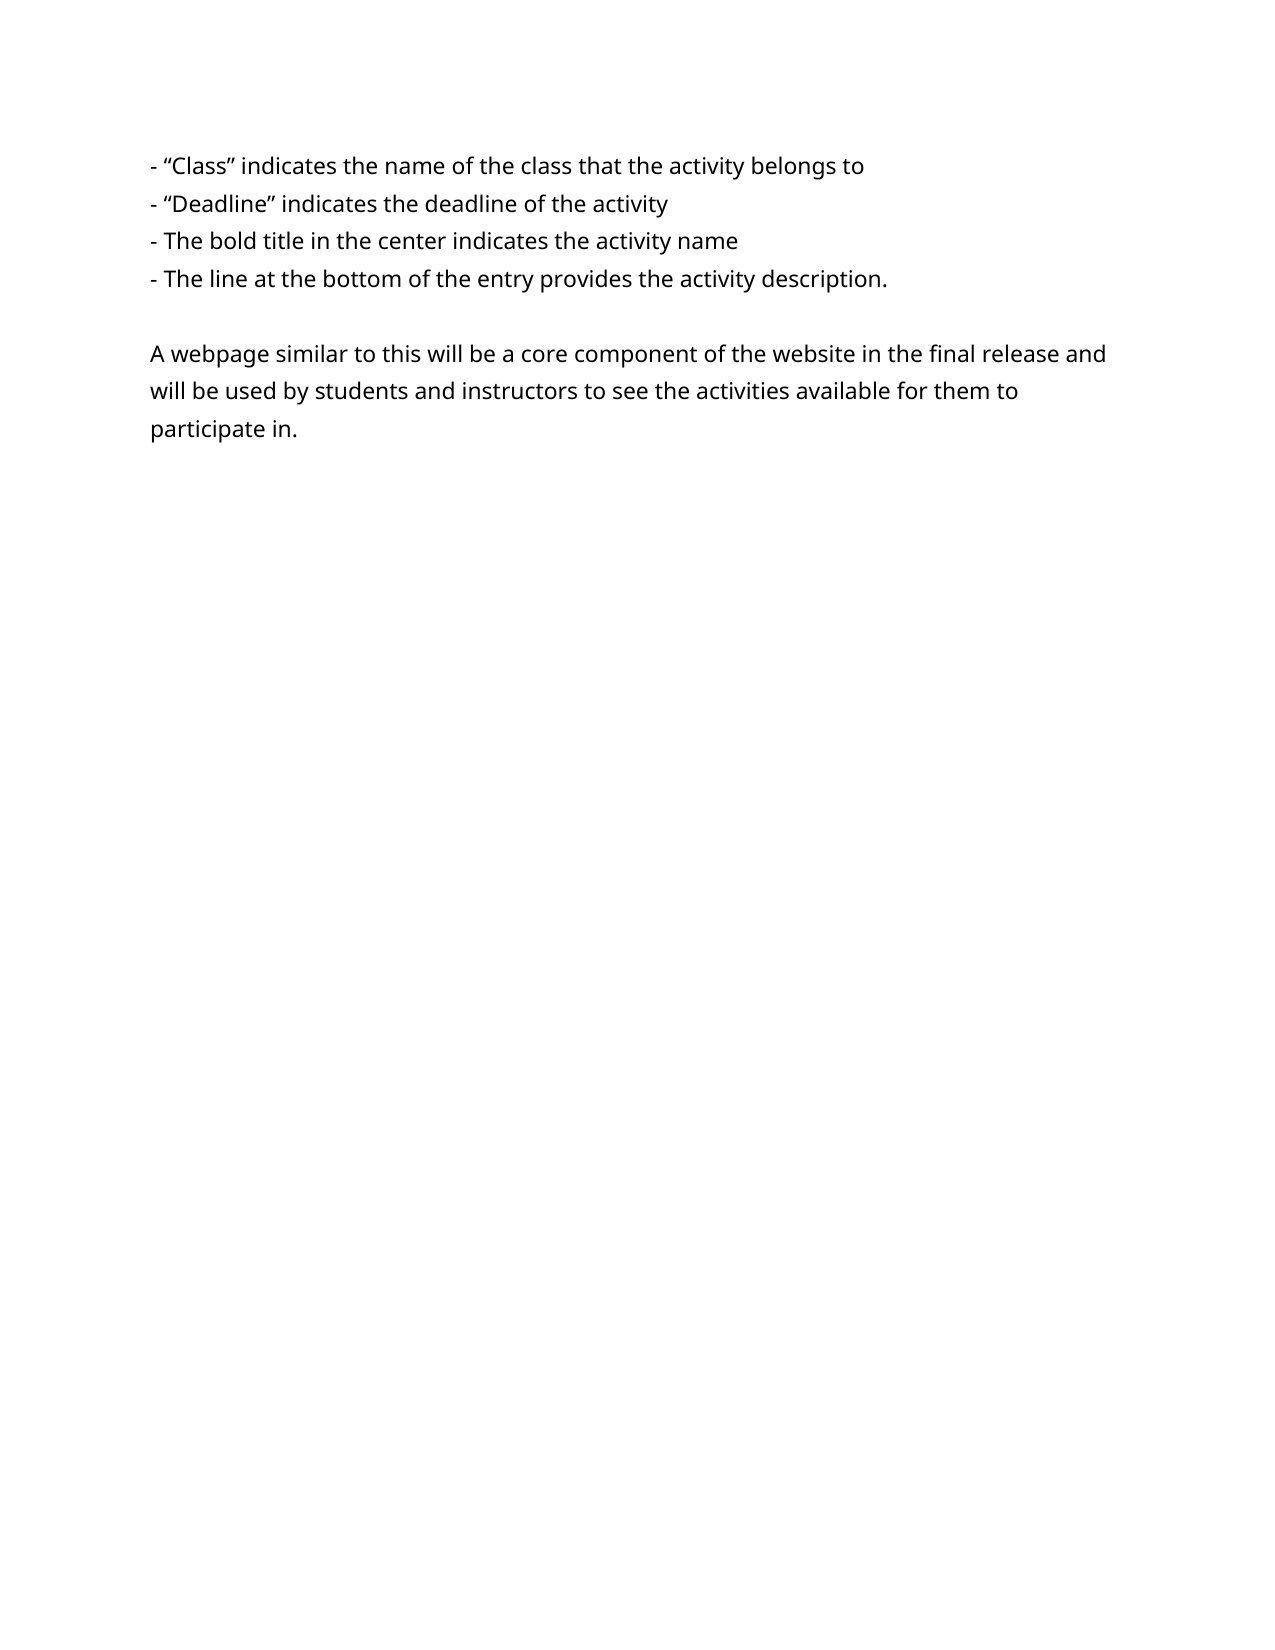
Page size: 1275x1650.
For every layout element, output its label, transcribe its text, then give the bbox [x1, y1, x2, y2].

text - “Class” indicates the name of the class that the activity belongs to [150, 150, 1125, 181]
text - The line at the bottom of the entry provides the activity description. [150, 262, 1125, 294]
text A webpage similar to this will be a core component of the website in the final release and will be used by students and instructors to see the activities available for them to participate in. [150, 337, 1125, 444]
text - “Deadline” indicates the deadline of the activity [150, 187, 1125, 219]
text - The bold title in the center indicates the activity name [150, 225, 1125, 256]
